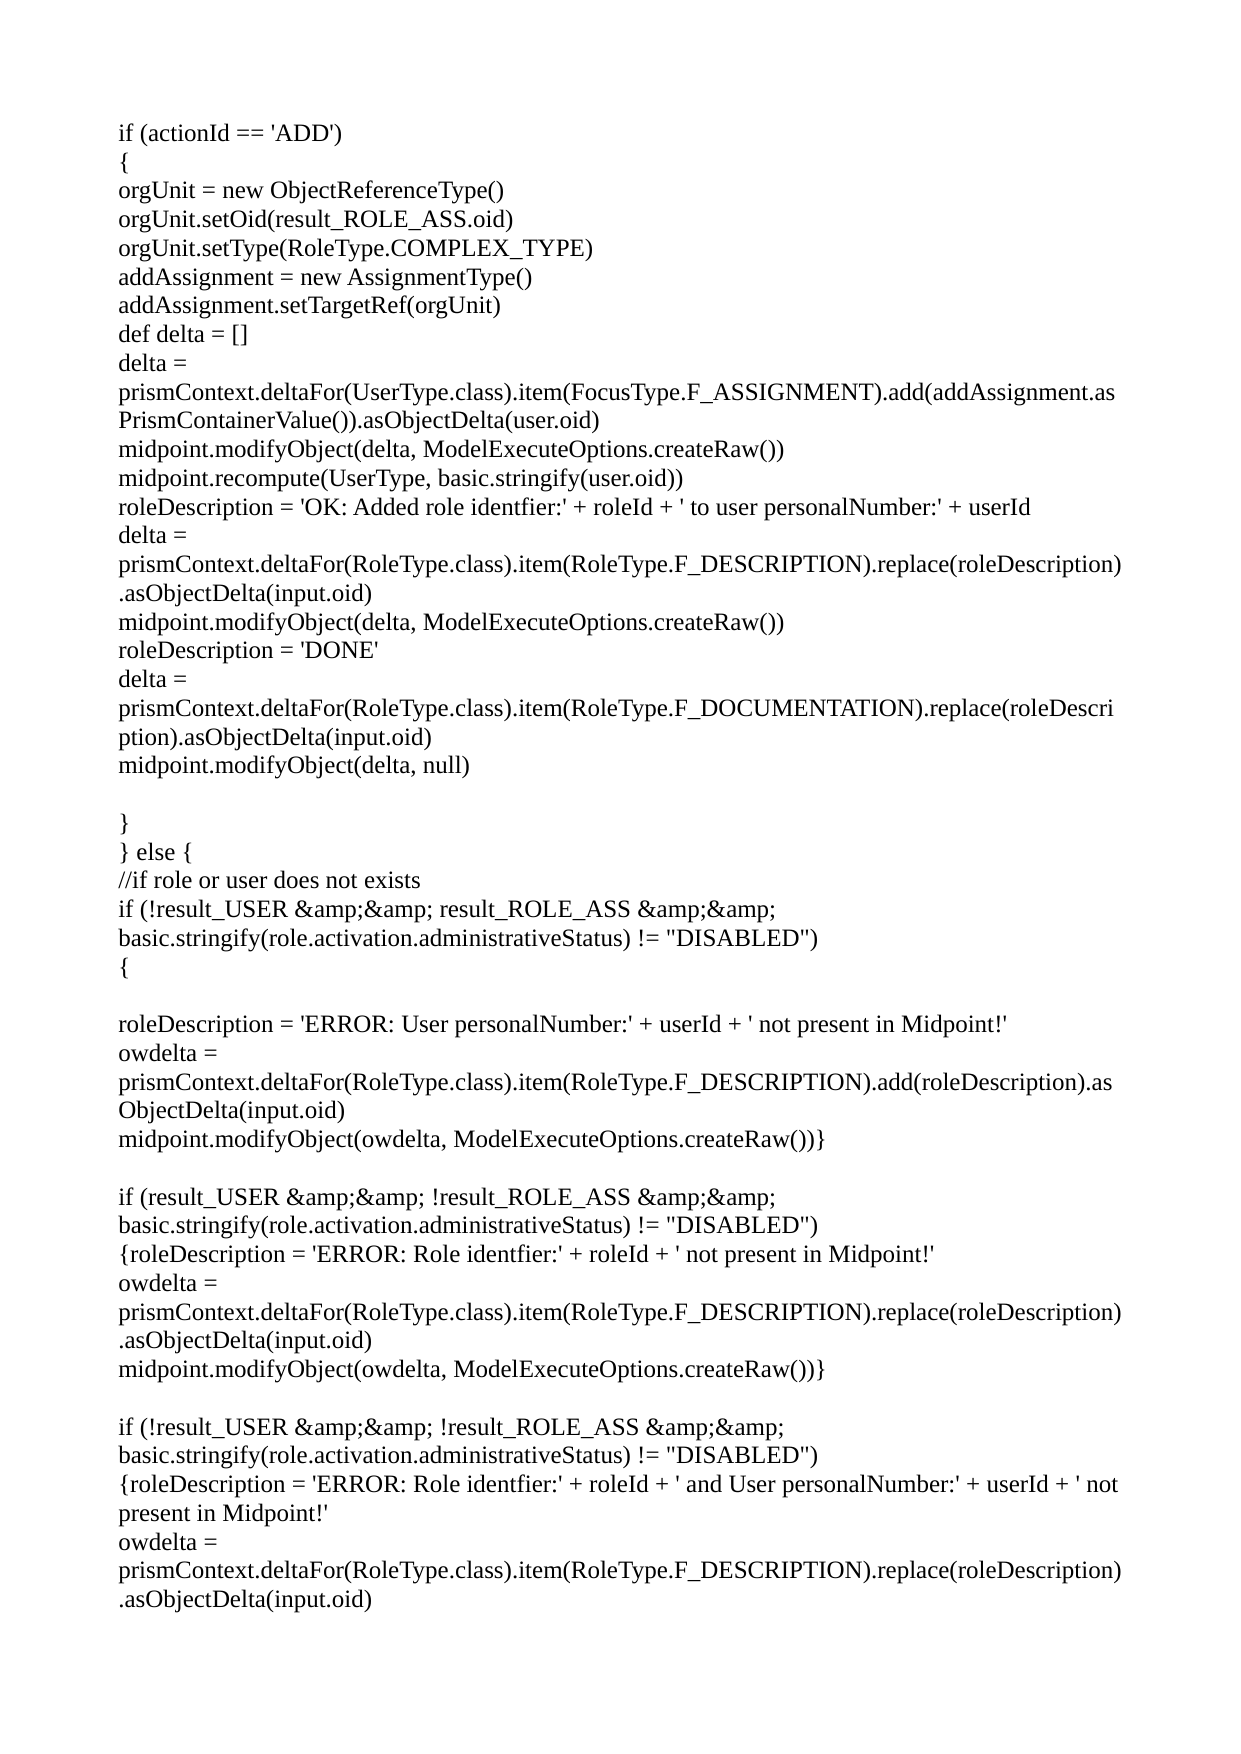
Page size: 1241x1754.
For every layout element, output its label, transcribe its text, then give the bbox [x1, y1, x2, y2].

text } else { [118, 837, 1122, 866]
text if (actionId == 'ADD') [118, 118, 1122, 147]
text { [118, 147, 1122, 176]
text orgUnit = new ObjectReferenceType() [118, 176, 1122, 204]
text midpoint.modifyObject(delta, ModelExecuteOptions.createRaw()) [118, 434, 1122, 463]
text midpoint.modifyObject(owdelta, ModelExecuteOptions.createRaw())} [118, 1124, 1122, 1153]
text midpoint.modifyObject(owdelta, ModelExecuteOptions.createRaw())} [118, 1354, 1122, 1383]
text orgUnit.setType(RoleType.COMPLEX_TYPE) [118, 233, 1122, 262]
text if (!result_USER &amp;&amp; !result_ROLE_ASS &amp;&amp; basic.stringify(role.activation.administrativeStatus) != "DISABLED") [118, 1412, 1122, 1469]
text delta = prismContext.deltaFor(RoleType.class).item(RoleType.F_DESCRIPTION).replace(roleDescription).asObjectDelta(input.oid) [118, 521, 1122, 607]
text midpoint.recompute(UserType, basic.stringify(user.oid)) [118, 463, 1122, 492]
text {roleDescription = 'ERROR: Role identfier:' + roleId + ' and User personalNumber:' + userId + ' not present in Midpoint!' [118, 1469, 1122, 1527]
text roleDescription = 'DONE' [118, 636, 1122, 664]
text if (!result_USER &amp;&amp; result_ROLE_ASS &amp;&amp; basic.stringify(role.activation.administrativeStatus) != "DISABLED") [118, 894, 1122, 952]
text } [118, 808, 1122, 837]
text addAssignment.setTargetRef(orgUnit) [118, 291, 1122, 319]
text midpoint.modifyObject(delta, null) [118, 751, 1122, 779]
text //if role or user does not exists [118, 866, 1122, 894]
text owdelta = prismContext.deltaFor(RoleType.class).item(RoleType.F_DESCRIPTION).replace(roleDescription).asObjectDelta(input.oid) [118, 1527, 1122, 1613]
text roleDescription = 'ERROR: User personalNumber:' + userId + ' not present in Midpoint!' [118, 1009, 1122, 1038]
text { [118, 952, 1122, 981]
text delta = prismContext.deltaFor(UserType.class).item(FocusType.F_ASSIGNMENT).add(addAssignment.asPrismContainerValue()).asObjectDelta(user.oid) [118, 348, 1122, 434]
text midpoint.modifyObject(delta, ModelExecuteOptions.createRaw()) [118, 607, 1122, 636]
text owdelta = prismContext.deltaFor(RoleType.class).item(RoleType.F_DESCRIPTION).add(roleDescription).asObjectDelta(input.oid) [118, 1038, 1122, 1124]
text def delta = [] [118, 319, 1122, 348]
text owdelta = prismContext.deltaFor(RoleType.class).item(RoleType.F_DESCRIPTION).replace(roleDescription).asObjectDelta(input.oid) [118, 1268, 1122, 1354]
text if (result_USER &amp;&amp; !result_ROLE_ASS &amp;&amp; basic.stringify(role.activation.administrativeStatus) != "DISABLED") [118, 1182, 1122, 1239]
text roleDescription = 'OK: Added role identfier:' + roleId + ' to user personalNumber:' + userId [118, 492, 1122, 521]
text {roleDescription = 'ERROR: Role identfier:' + roleId + ' not present in Midpoint!' [118, 1239, 1122, 1268]
text addAssignment = new AssignmentType() [118, 262, 1122, 291]
text orgUnit.setOid(result_ROLE_ASS.oid) [118, 204, 1122, 233]
text delta = prismContext.deltaFor(RoleType.class).item(RoleType.F_DOCUMENTATION).replace(roleDescription).asObjectDelta(input.oid) [118, 664, 1122, 751]
